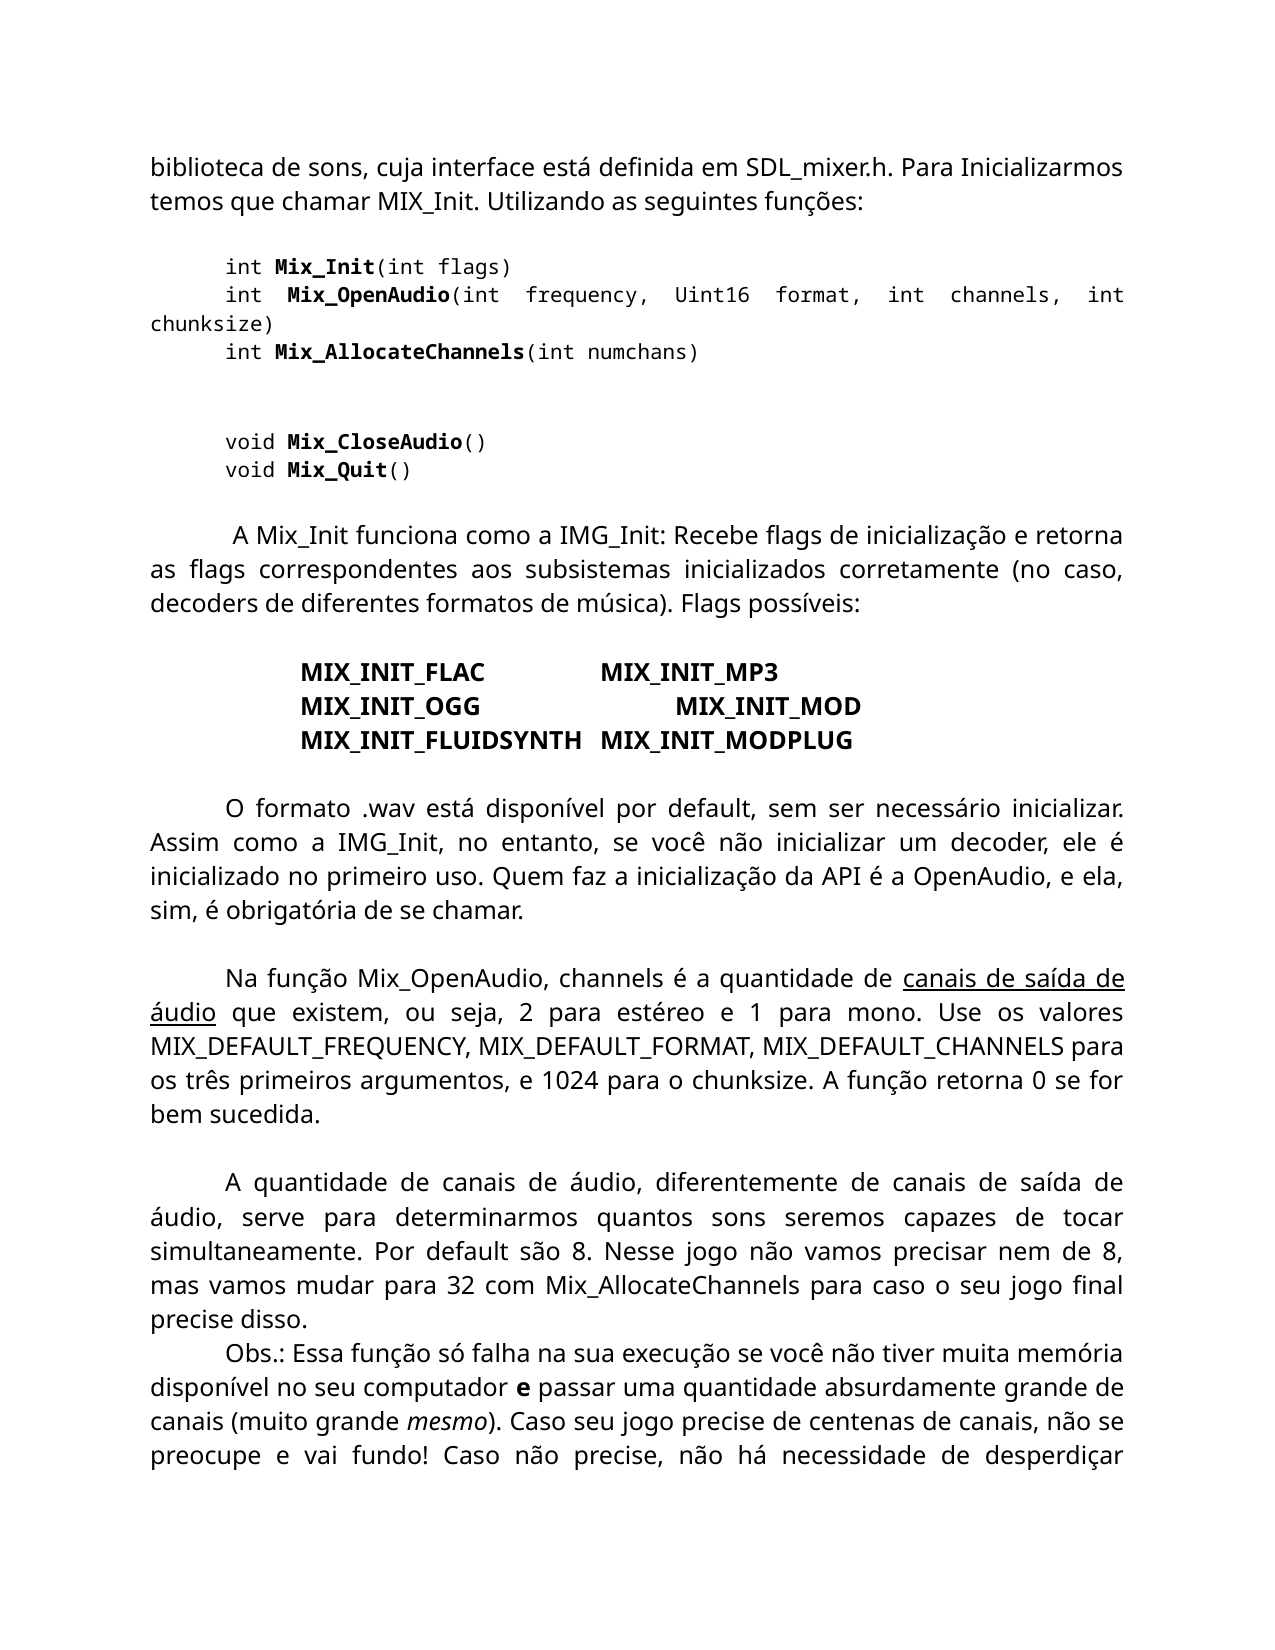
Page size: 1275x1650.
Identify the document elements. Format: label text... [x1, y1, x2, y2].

text Na função Mix_OpenAudio, channels é a quantidade de canais de saída de áudio que existem, ou seja, 2 para estéreo e 1 para mono. Use os valores MIX_DEFAULT_FREQUENCY, MIX_DEFAULT_FORMAT, MIX_DEFAULT_CHANNELS para os três primeiros argumentos, e 1024 para o chunksize. A função retorna 0 se for bem sucedida. [150, 961, 1125, 1131]
text void Mix_CloseAudio() [150, 427, 1125, 455]
text MIX_INIT_FLAC MIX_INIT_MP3 [225, 654, 1125, 688]
text O formato .wav está disponível por default, sem ser necessário inicializar. Assim como a IMG_Init, no entanto, se você não inicializar um decoder, ele é inicializado no primeiro uso. Quem faz a inicialização da API é a OpenAudio, e ela, sim, é obrigatória de se chamar. [150, 790, 1125, 927]
text Obs.: Essa função só falha na sua execução se você não tiver muita memória disponível no seu computador e passar uma quantidade absurdamente grande de canais (muito grande mesmo). Caso seu jogo precise de centenas de canais, não se preocupe e vai fundo! Caso não precise, não há necessidade de desperdiçar [150, 1335, 1125, 1472]
text int Mix_Init(int flags) [150, 252, 1125, 281]
text MIX_INIT_OGG MIX_INIT_MOD [225, 688, 1125, 722]
text MIX_INIT_FLUIDSYNTH MIX_INIT_MODPLUG [225, 722, 1125, 756]
text biblioteca de sons, cuja interface está definida em SDL_mixer.h. Para Inicializarmos temos que chamar MIX_Init. Utilizando as seguintes funções: [150, 150, 1125, 218]
text A Mix_Init funciona como a IMG_Init: Recebe flags de inicialização e retorna as flags correspondentes aos subsistemas inicializados corretamente (no caso, decoders de diferentes formatos de música). Flags possíveis: [150, 518, 1125, 620]
text int Mix_AllocateChannels(int numchans) [150, 337, 1125, 366]
text A quantidade de canais de áudio, diferentemente de canais de saída de áudio, serve para determinarmos quantos sons seremos capazes de tocar simultaneamente. Por default são 8. Nesse jogo não vamos precisar nem de 8, mas vamos mudar para 32 com Mix_AllocateChannels para caso o seu jogo final precise disso. [150, 1165, 1125, 1335]
text void Mix_Quit() [150, 455, 1125, 484]
text int Mix_OpenAudio(int frequency, Uint16 format, int channels, int chunksize) [150, 281, 1125, 337]
